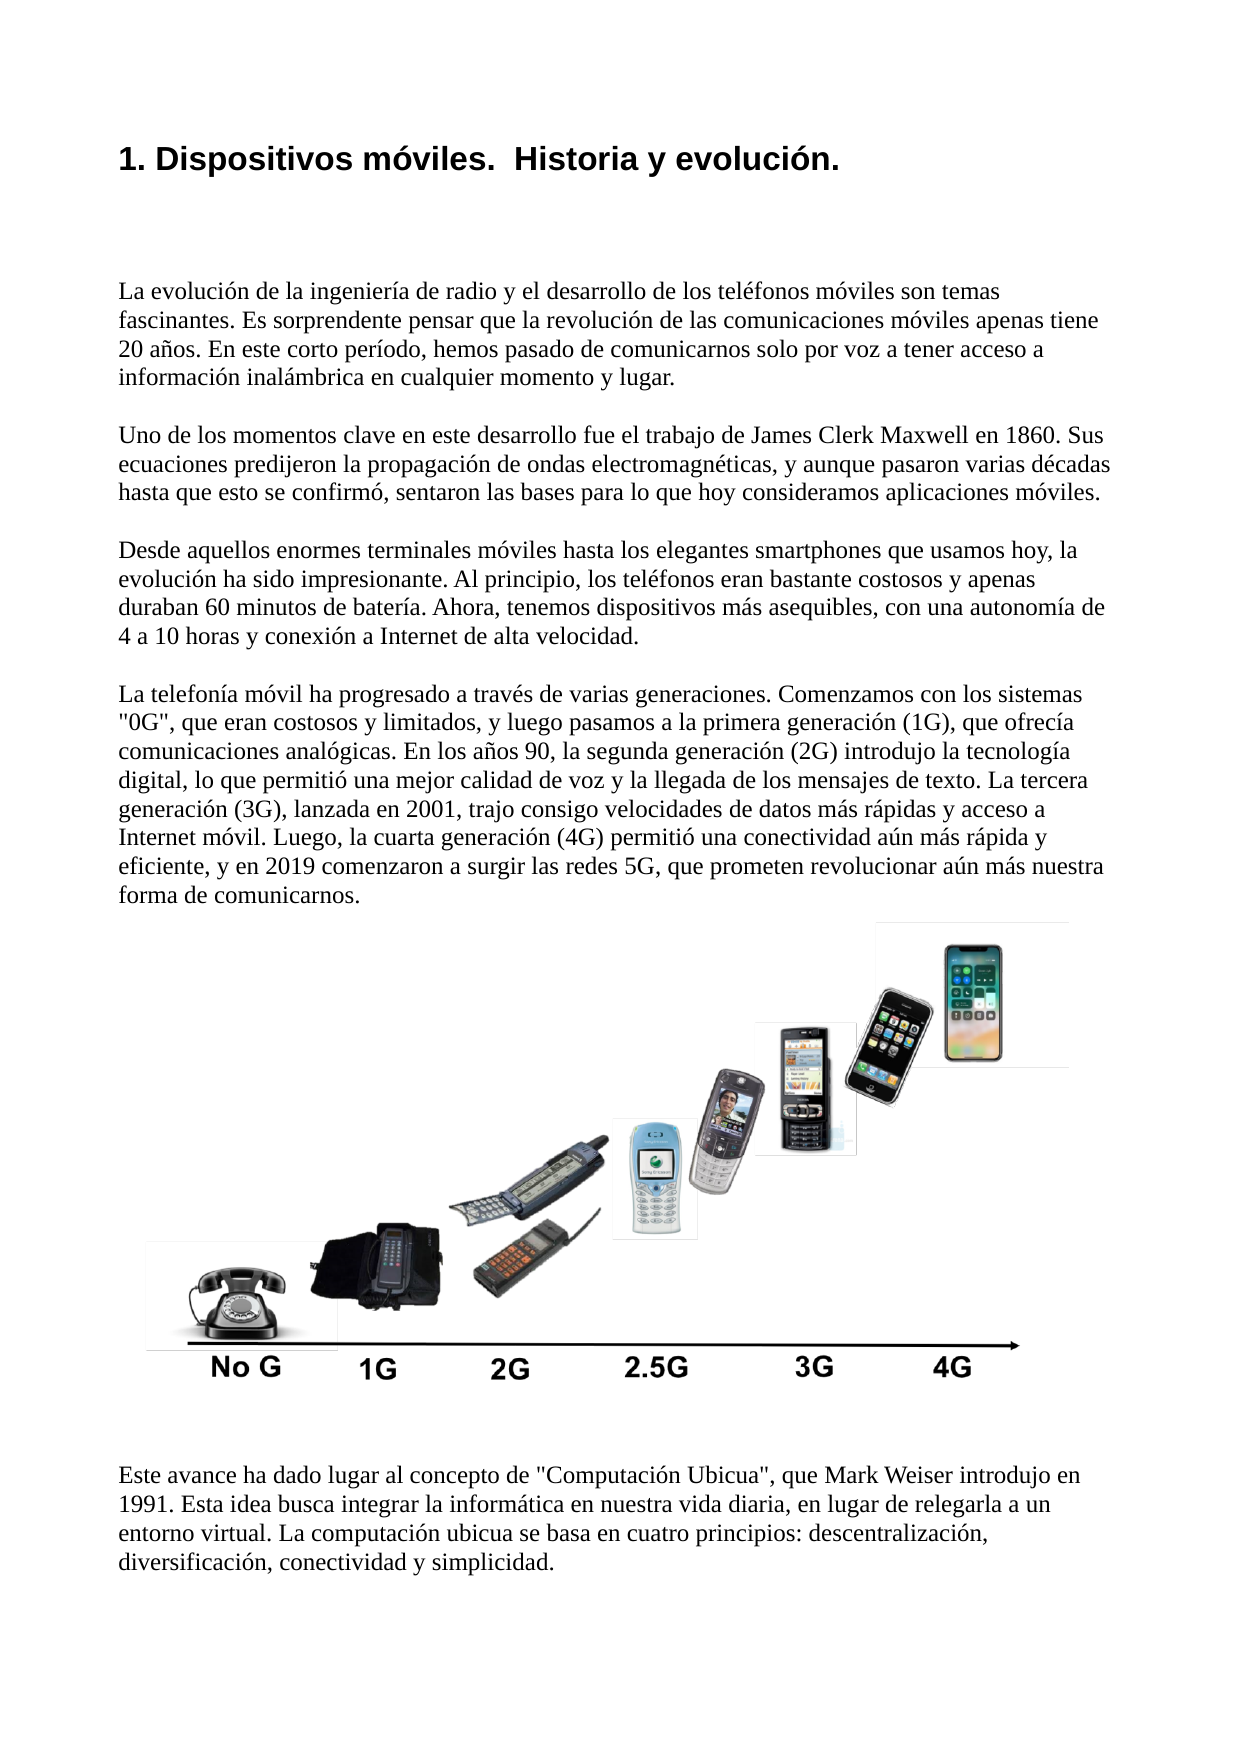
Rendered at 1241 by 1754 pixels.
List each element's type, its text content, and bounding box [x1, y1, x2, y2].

text Uno de los momentos clave en este desarrollo fue el trabajo de James Clerk Maxwell en 1860. Sus ecuaciones predijeron la propagación de ondas electromagnéticas, y aunque pasaron varias décadas hasta que esto se confirmó, sentaron las bases para lo que hoy consideramos aplicaciones móviles. [118, 420, 1122, 506]
picture [145, 922, 1069, 1403]
subtitle 1. Dispositivos móviles. Historia y evolución. [118, 139, 1122, 177]
text Este avance ha dado lugar al concepto de "Computación Ubicua", que Mark Weiser introdujo en 1991. Esta idea busca integrar la informática en nuestra vida diaria, en lugar de relegarla a un entorno virtual. La computación ubicua se basa en cuatro principios: descentralización, diversificación, conectividad y simplicidad. [118, 1461, 1122, 1576]
text La evolución de la ingeniería de radio y el desarrollo de los teléfonos móviles son temas fascinantes. Es sorprendente pensar que la revolución de las comunicaciones móviles apenas tiene 20 años. En este corto período, hemos pasado de comunicarnos solo por voz a tener acceso a información inalámbrica en cualquier momento y lugar. [118, 276, 1122, 391]
text Desde aquellos enormes terminales móviles hasta los elegantes smartphones que usamos hoy, la evolución ha sido impresionante. Al principio, los teléfonos eran bastante costosos y apenas duraban 60 minutos de batería. Ahora, tenemos dispositivos más asequibles, con una autonomía de 4 a 10 horas y conexión a Internet de alta velocidad. [118, 535, 1122, 650]
text La telefonía móvil ha progresado a través de varias generaciones. Comenzamos con los sistemas "0G", que eran costosos y limitados, y luego pasamos a la primera generación (1G), que ofrecía comunicaciones analógicas. En los años 90, la segunda generación (2G) introdujo la tecnología digital, lo que permitió una mejor calidad de voz y la llegada de los mensajes de texto. La tercera generación (3G), lanzada en 2001, trajo consigo velocidades de datos más rápidas y acceso a Internet móvil. Luego, la cuarta generación (4G) permitió una conectividad aún más rápida y eficiente, y en 2019 comenzaron a surgir las redes 5G, que prometen revolucionar aún más nuestra forma de comunicarnos. [118, 679, 1122, 909]
